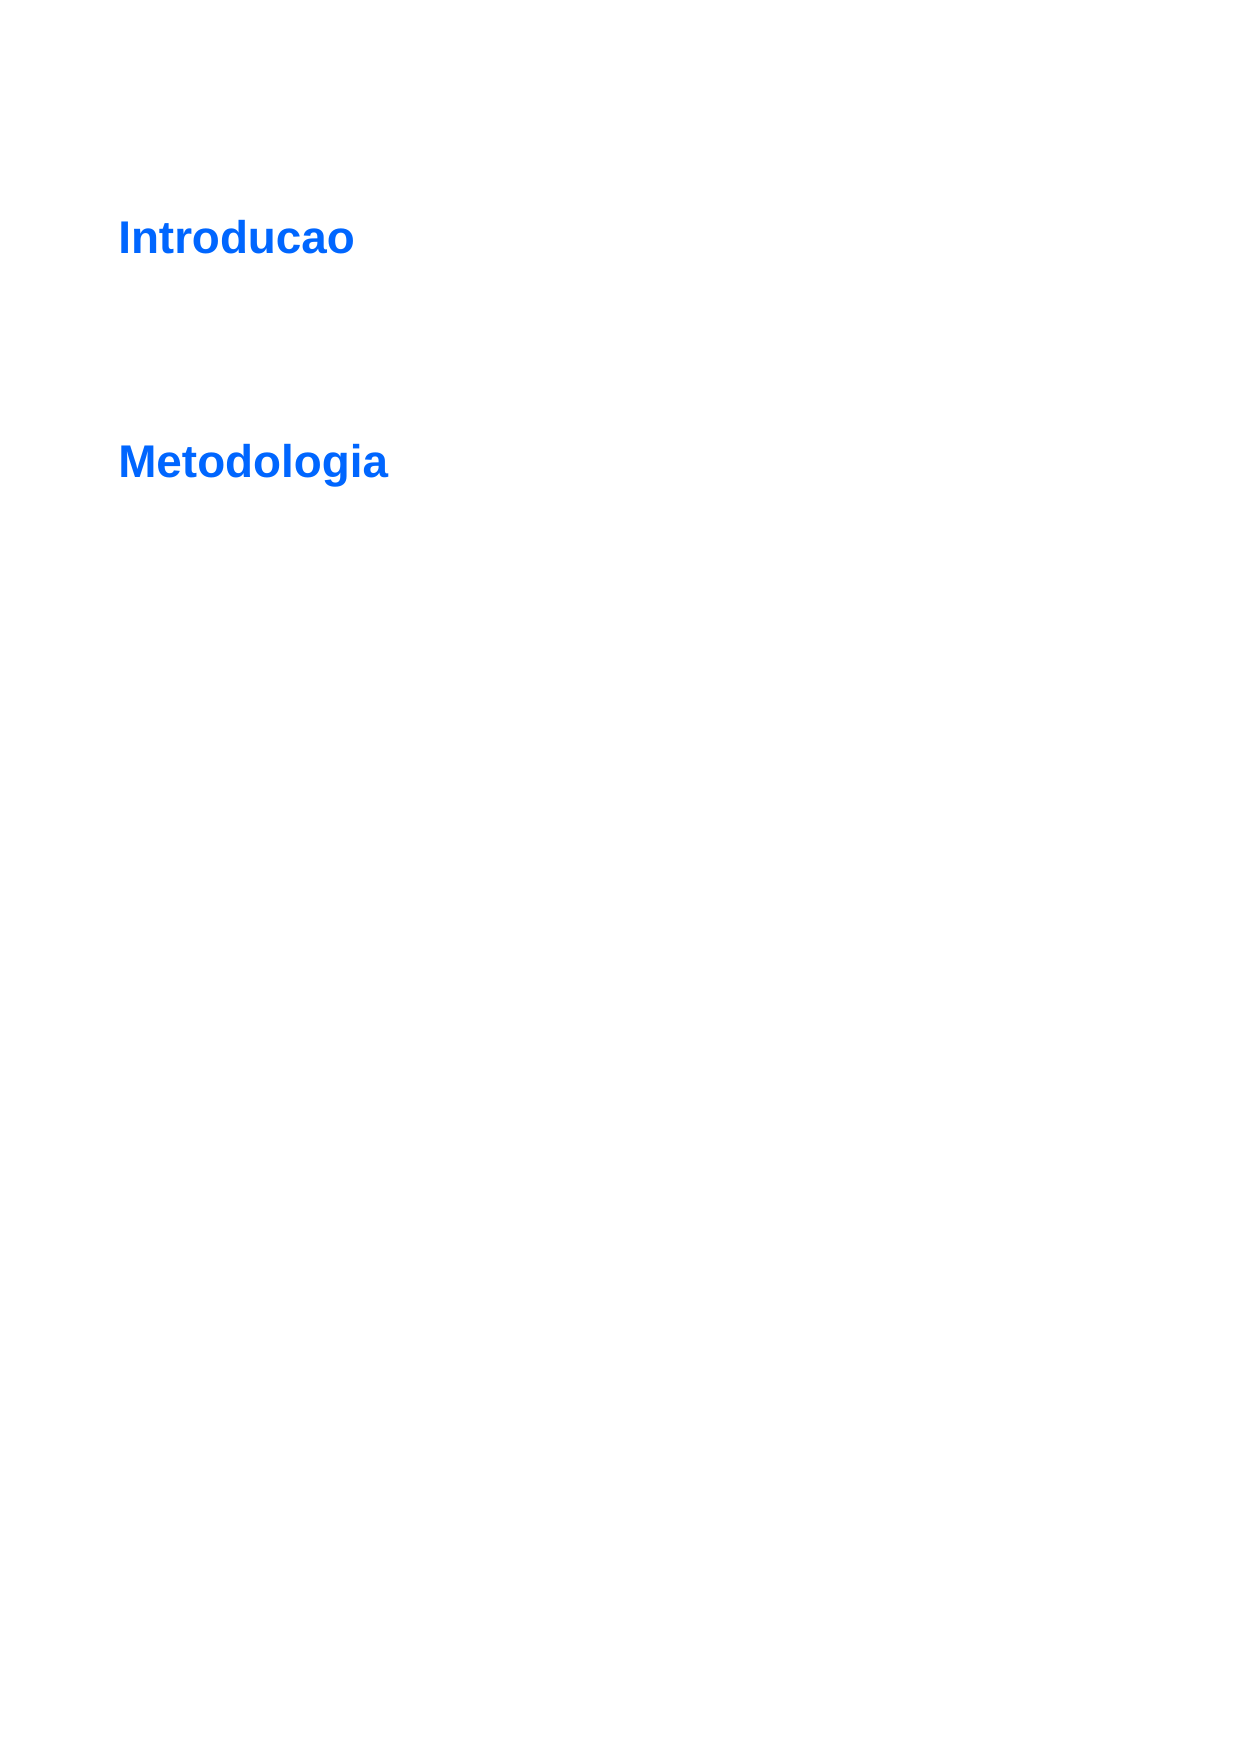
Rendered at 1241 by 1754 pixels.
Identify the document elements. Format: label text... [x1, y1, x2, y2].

subtitle Metodologia [118, 434, 1122, 487]
subtitle Introducao [118, 210, 1122, 263]
